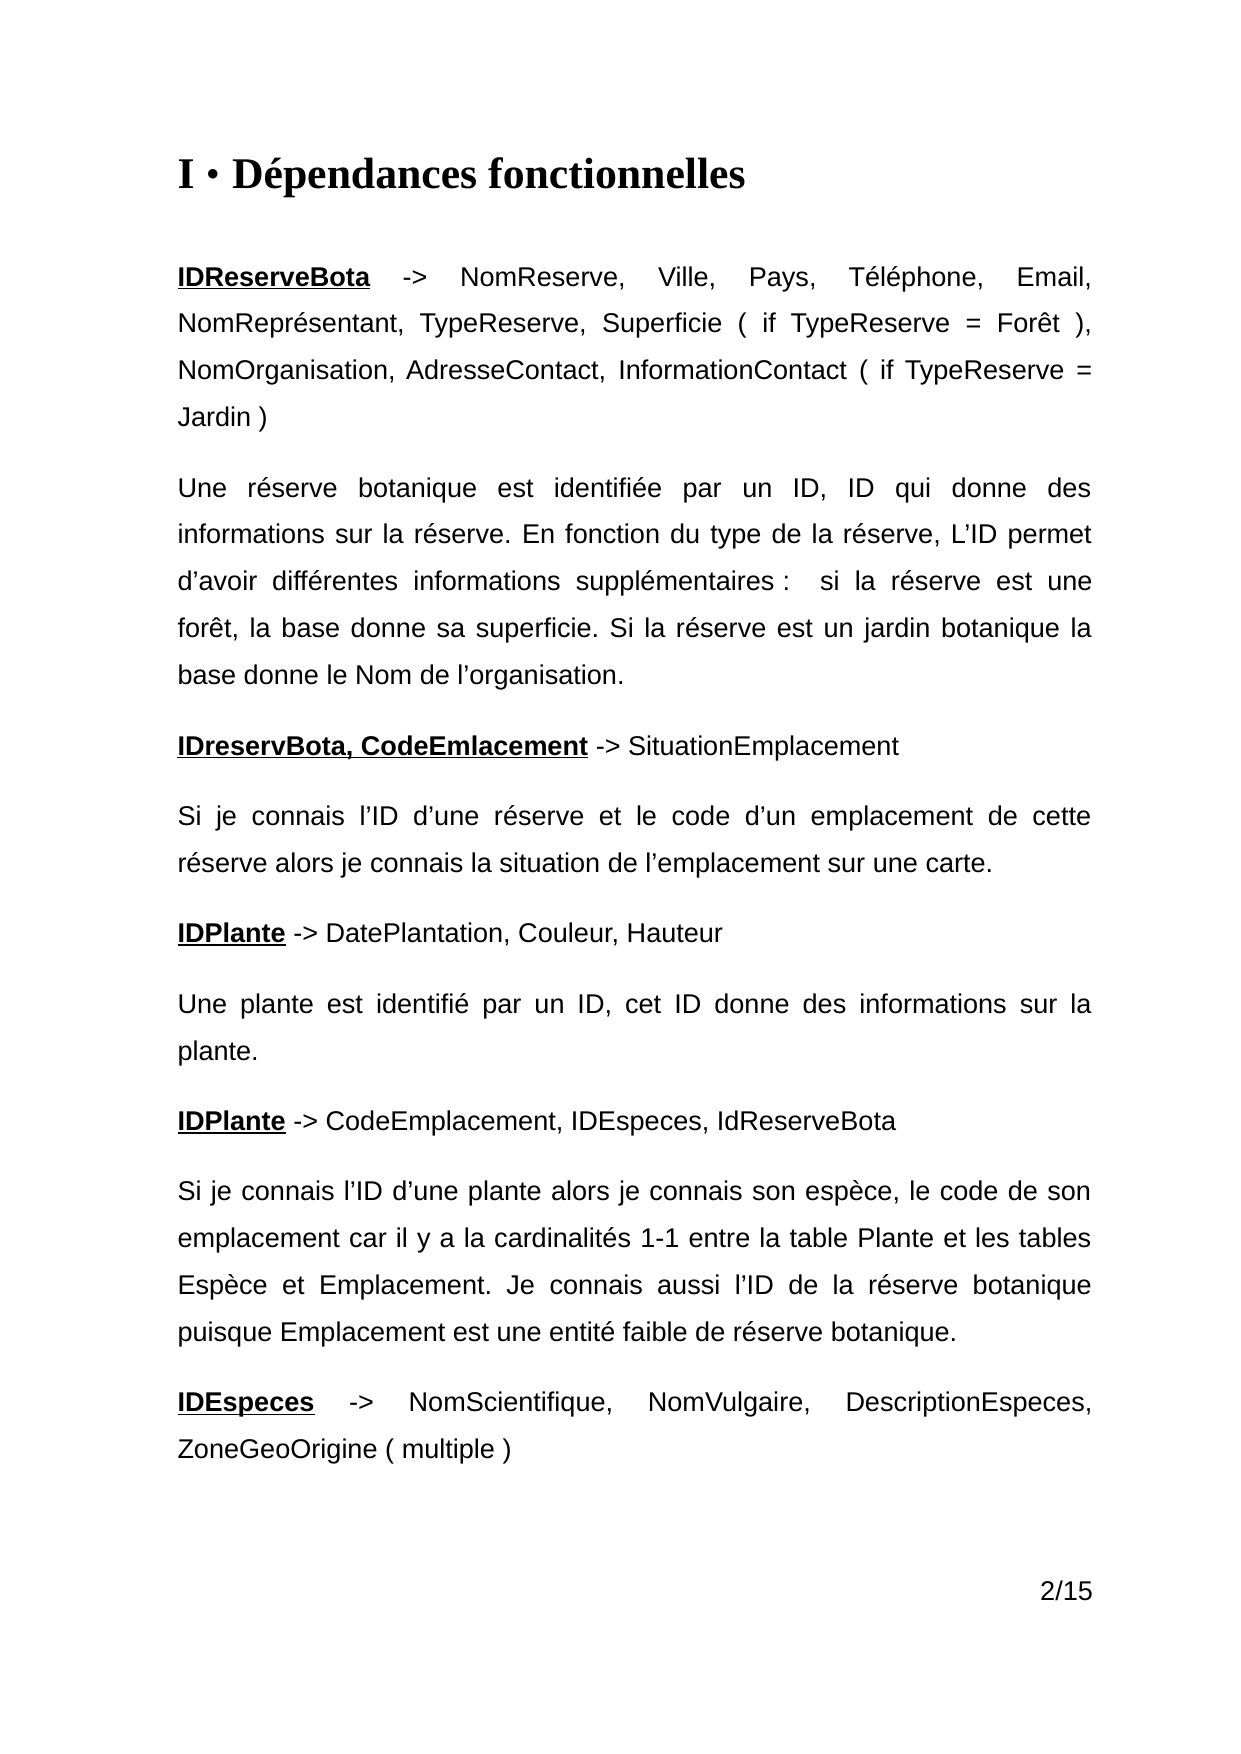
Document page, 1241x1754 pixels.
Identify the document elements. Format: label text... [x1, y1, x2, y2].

text IDPlante -> DatePlantation, Couleur, Hauteur [177, 917, 1093, 948]
subtitle Dépendances fonctionnelles [177, 148, 1093, 199]
text Si je connais l’ID d’une plante alors je connais son espèce, le code de son emplacement car il y a la cardinalités 1-1 entre la table Plante et les tables Espèce et Emplacement. Je connais aussi l’ID de la réserve botanique puisque Emplacement est une entité faible de réserve botanique. [177, 1175, 1093, 1347]
text Si je connais l’ID d’une réserve et le code d’un emplacement de cette réserve alors je connais la situation de l’emplacement sur une carte. [177, 800, 1093, 878]
text Une réserve botanique est identifiée par un ID, ID qui donne des informations sur la réserve. En fonction du type de la réserve, L’ID permet d’avoir différentes informations supplémentaires : si la réserve est une forêt, la base donne sa superficie. Si la réserve est un jardin botanique la base donne le Nom de l’organisation. [177, 472, 1093, 690]
text IDreservBota, CodeEmlacement -> SituationEmplacement [177, 729, 1093, 761]
text IDPlante -> CodeEmplacement, IDEspeces, IdReserveBota [177, 1105, 1093, 1136]
text IDReserveBota -> NomReserve, Ville, Pays, Téléphone, Email, NomReprésentant, TypeReserve, Superficie ( if TypeReserve = Forêt ), NomOrganisation, AdresseContact, InformationContact ( if TypeReserve = Jardin ) [177, 261, 1093, 432]
text IDEspeces -> NomScientifique, NomVulgaire, DescriptionEspeces, ZoneGeoOrigine ( multiple ) [177, 1386, 1093, 1464]
text Une plante est identifié par un ID, cet ID donne des informations sur la plante. [177, 988, 1093, 1066]
